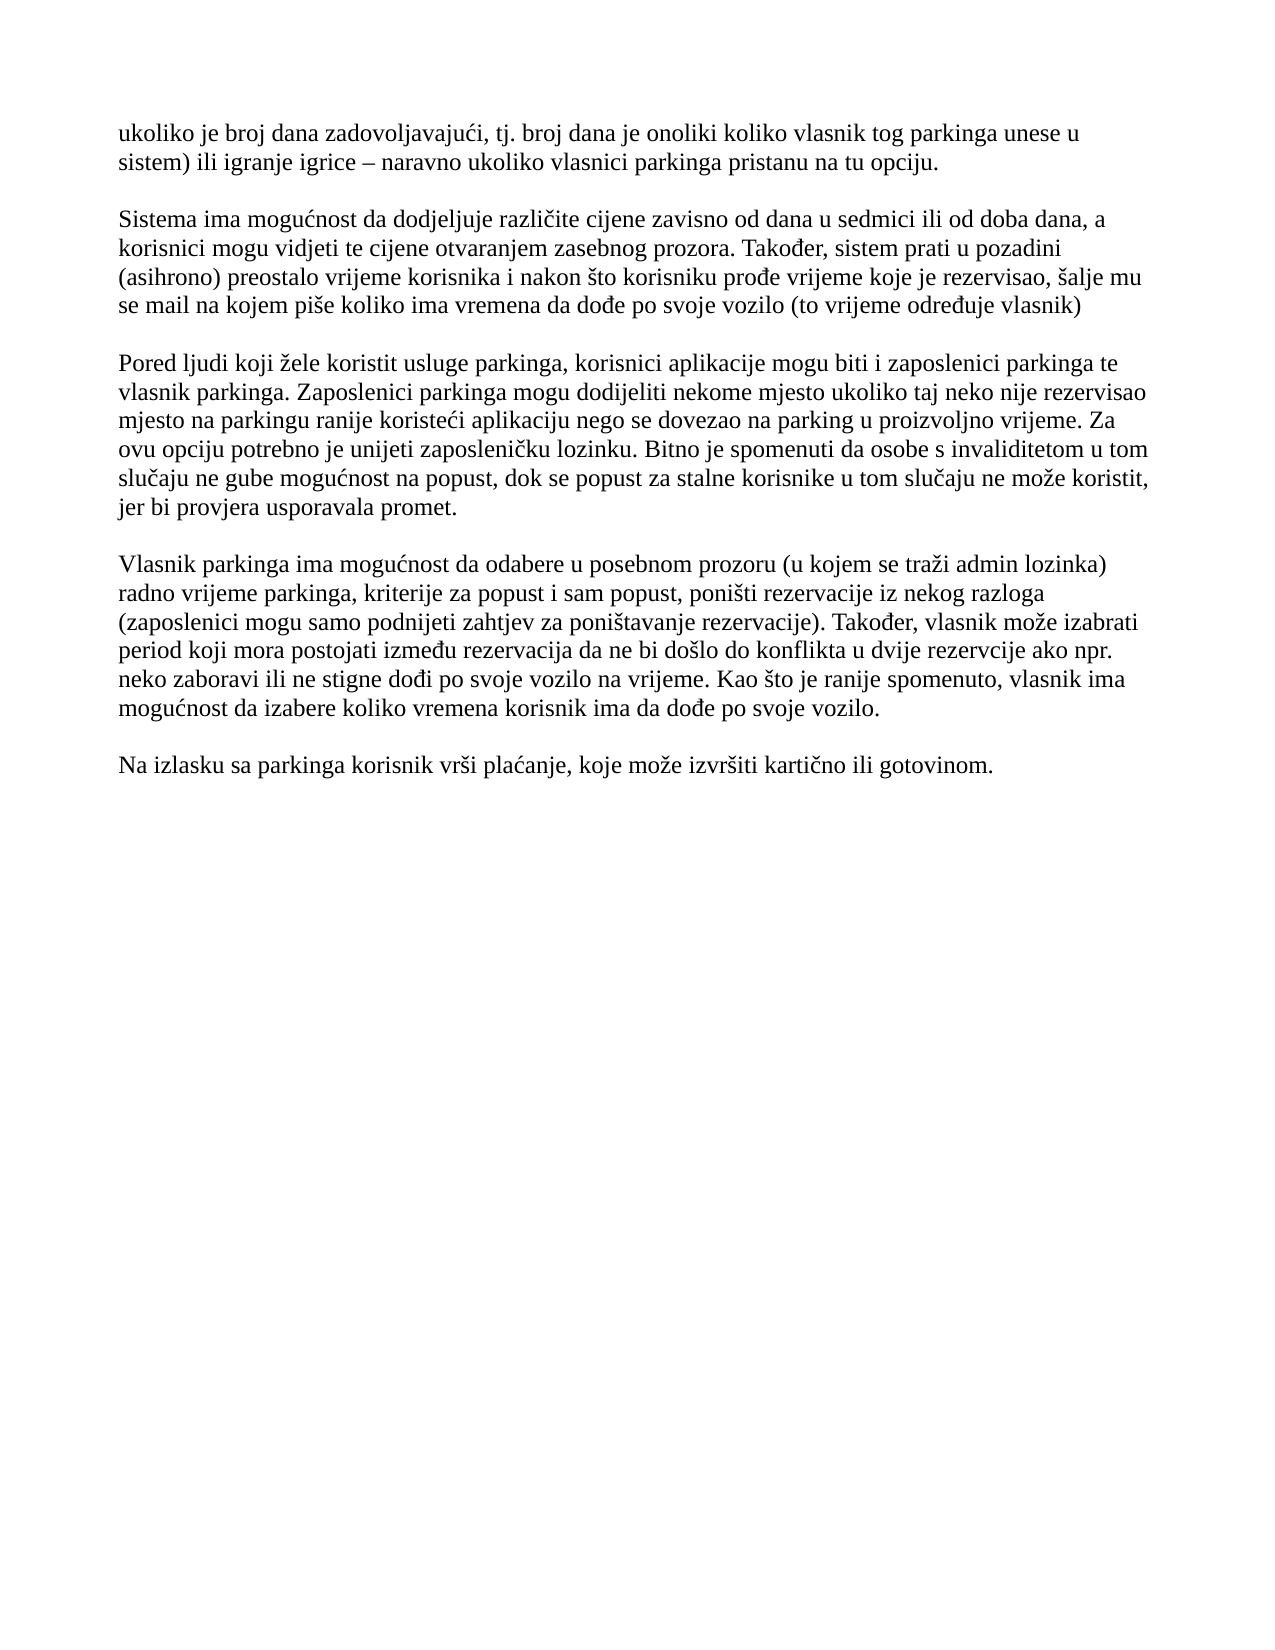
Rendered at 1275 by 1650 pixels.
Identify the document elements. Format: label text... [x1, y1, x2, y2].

text Pored ljudi koji žele koristit usluge parkinga, korisnici aplikacije mogu biti i zaposlenici parkinga te vlasnik parkinga. Zaposlenici parkinga mogu dodijeliti nekome mjesto ukoliko taj neko nije rezervisao mjesto na parkingu ranije koristeći aplikaciju nego se dovezao na parking u proizvoljno vrijeme. Za ovu opciju potrebno je unijeti zaposleničku lozinku. Bitno je spomenuti da osobe s invaliditetom u tom slučaju ne gube mogućnost na popust, dok se popust za stalne korisnike u tom slučaju ne može koristit, jer bi provjera usporavala promet. [118, 348, 1157, 521]
text Vlasnik parkinga ima mogućnost da odabere u posebnom prozoru (u kojem se traži admin lozinka) radno vrijeme parkinga, kriterije za popust i sam popust, poništi rezervacije iz nekog razloga (zaposlenici mogu samo podnijeti zahtjev za poništavanje rezervacije). Također, vlasnik može izabrati period koji mora postojati između rezervacija da ne bi došlo do konflikta u dvije rezervcije ako npr. neko zaboravi ili ne stigne dođi po svoje vozilo na vrijeme. Kao što je ranije spomenuto, vlasnik ima mogućnost da izabere koliko vremena korisnik ima da dođe po svoje vozilo. [118, 549, 1157, 722]
text ukoliko je broj dana zadovoljavajući, tj. broj dana je onoliki koliko vlasnik tog parkinga unese u sistem) ili igranje igrice – naravno ukoliko vlasnici parkinga pristanu na tu opciju. [118, 118, 1157, 176]
text Na izlasku sa parkinga korisnik vrši plaćanje, koje može izvršiti kartično ili gotovinom. [118, 751, 1157, 779]
text Sistema ima mogućnost da dodjeljuje različite cijene zavisno od dana u sedmici ili od doba dana, a korisnici mogu vidjeti te cijene otvaranjem zasebnog prozora. Također, sistem prati u pozadini (asihrono) preostalo vrijeme korisnika i nakon što korisniku prođe vrijeme koje je rezervisao, šalje mu se mail na kojem piše koliko ima vremena da dođe po svoje vozilo (to vrijeme određuje vlasnik) [118, 204, 1157, 319]
